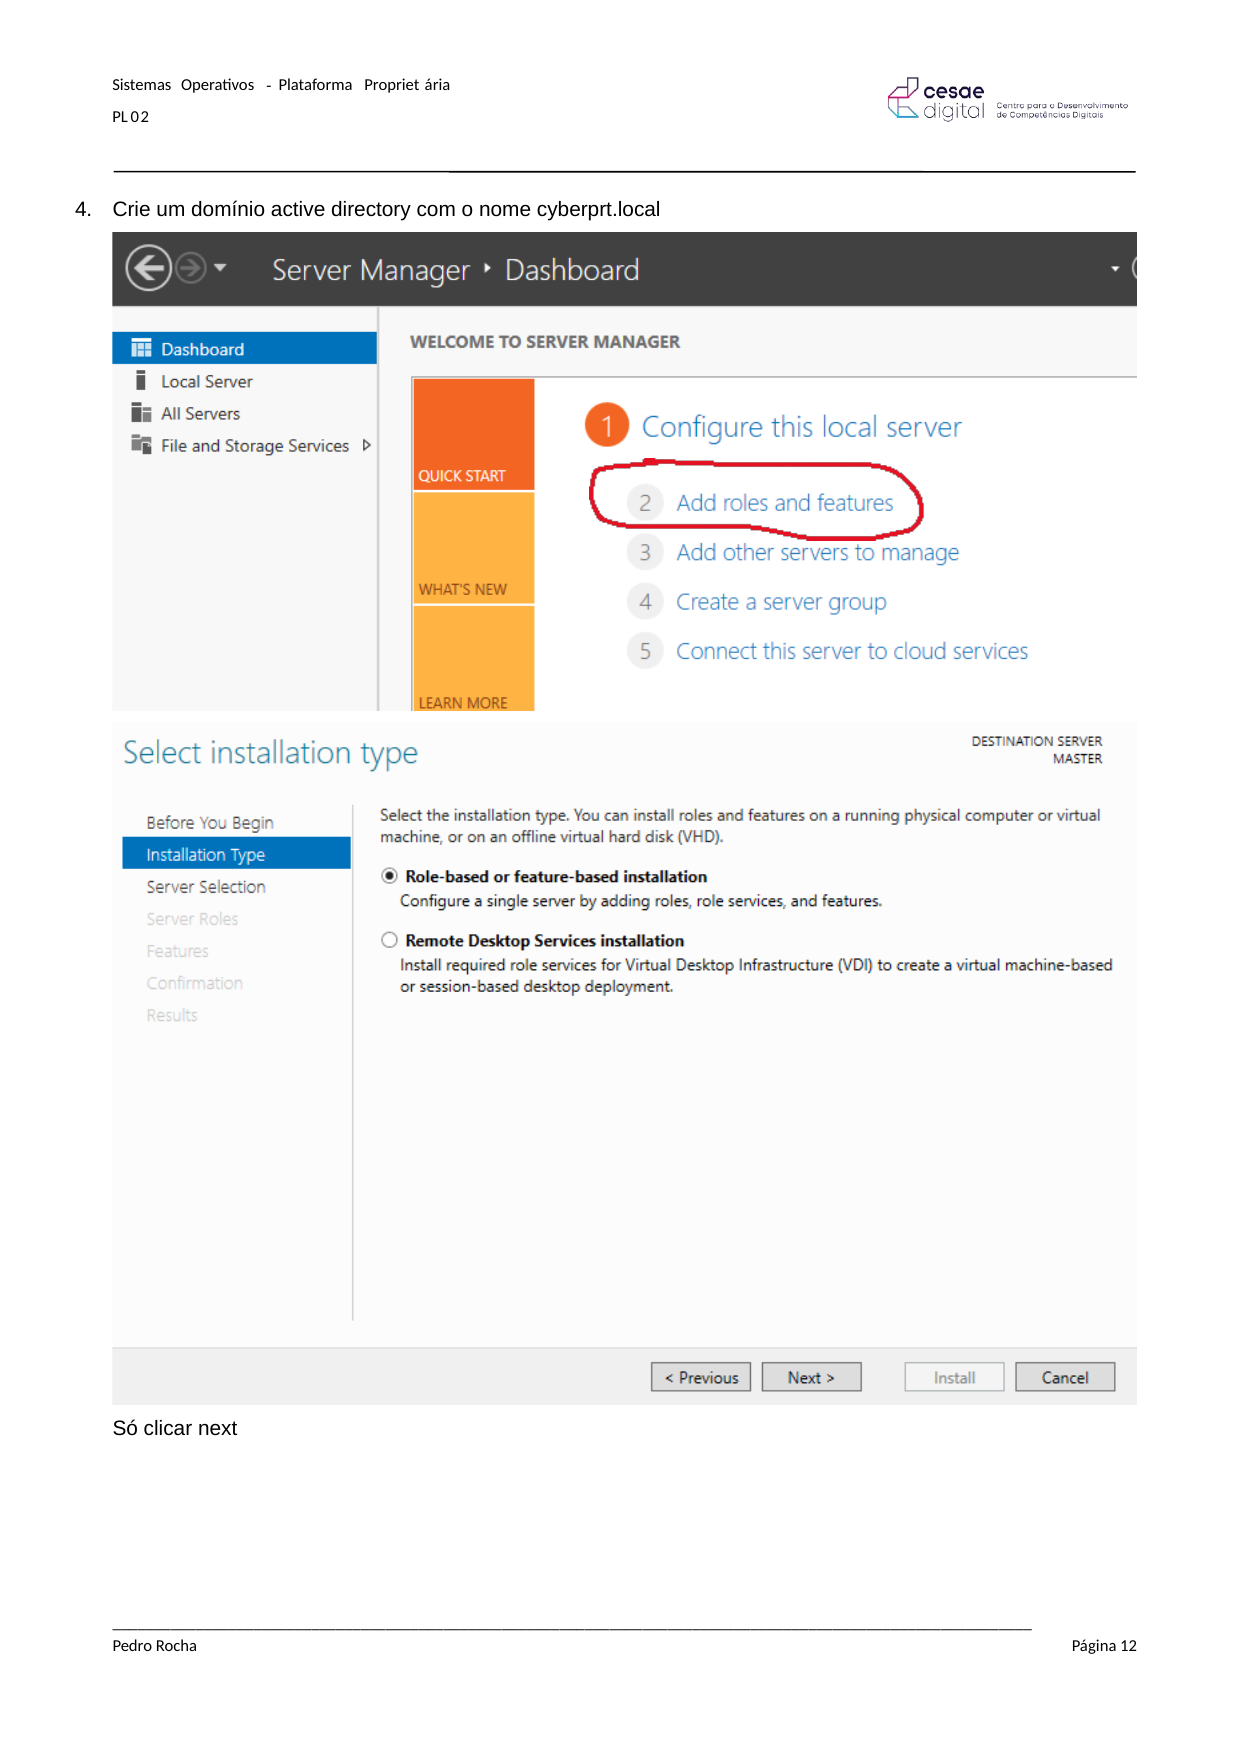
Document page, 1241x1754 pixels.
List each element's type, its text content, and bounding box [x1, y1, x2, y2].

text Só clicar next [112, 1416, 1137, 1440]
list Crie um domínio active directory com o nome cyberprt.local [75, 197, 1137, 221]
